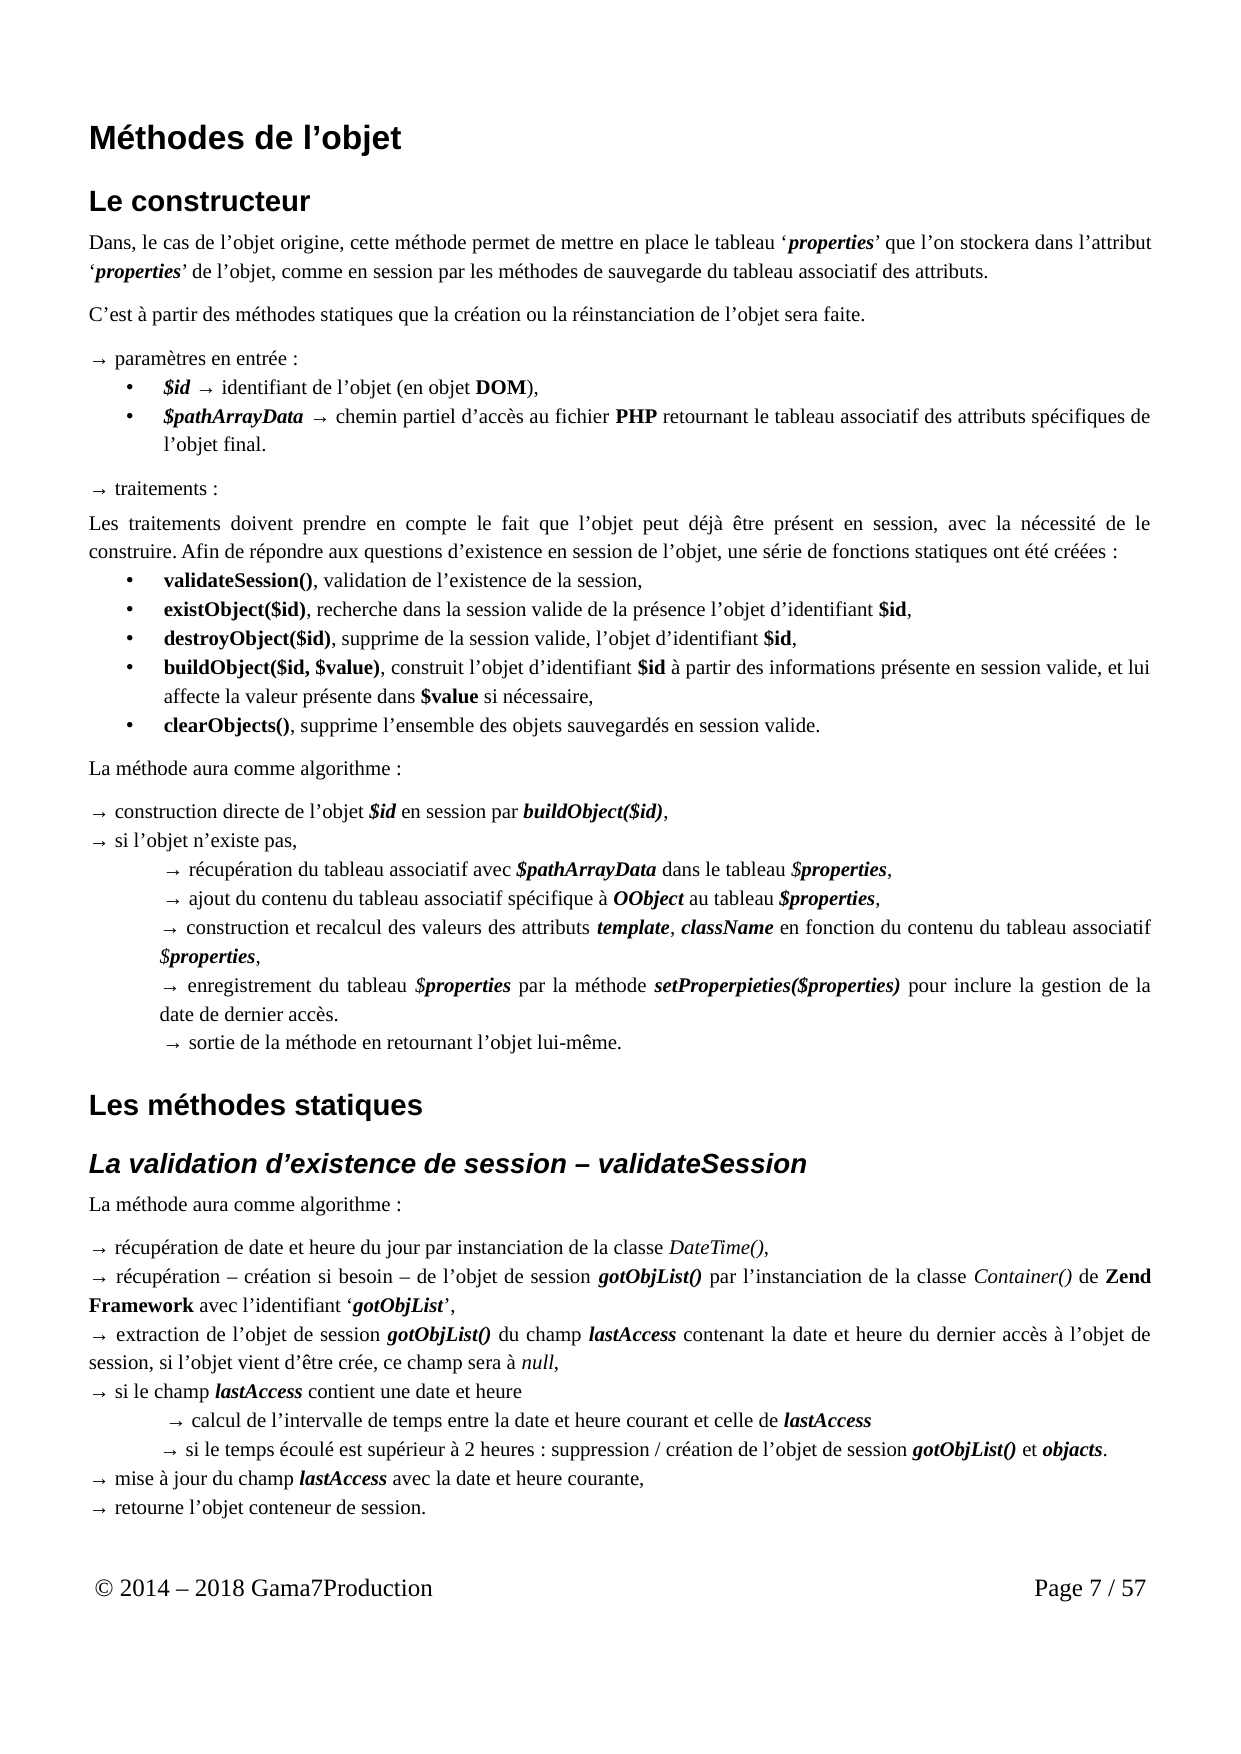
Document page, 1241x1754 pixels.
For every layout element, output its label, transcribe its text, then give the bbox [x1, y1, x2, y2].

text → mise à jour du champ lastAccess avec la date et heure courante, [88, 1466, 1152, 1490]
text → extraction de l’objet de session gotObjList() du champ lastAccess contenant la date et heure du dernier accès à l’objet de session, si l’objet vient d’être crée, ce champ sera à null, [88, 1321, 1152, 1374]
list $pathArrayData → chemin partiel d’accès au fichier PHP retournant le tableau associatif des attributs spécifiques de l’objet final. [126, 403, 1152, 456]
list existObject($id), recherche dans la session valide de la présence l’objet d’identifiant $id, [126, 597, 1152, 621]
text La méthode aura comme algorithme : [88, 756, 1152, 780]
text Les traitements doivent prendre en compte le fait que l’objet peut déjà être présent en session, avec la nécessité de le construire. Afin de répondre aux questions d’existence en session de l’objet, une série de fonctions statiques ont été créées : [88, 511, 1152, 563]
text → si le temps écoulé est supérieur à 2 heures : suppression / création de l’objet de session gotObjList() et objacts. [159, 1437, 1152, 1461]
text → ajout du contenu du tableau associatif spécifique à OObject au tableau $properties, [88, 886, 1152, 910]
list destroyObject($id), supprime de la session valide, l’objet d’identifiant $id, [126, 626, 1152, 650]
text → récupération – création si besoin – de l’objet de session gotObjList() par l’instanciation de la classe Container() de Zend Framework avec l’identifiant ‘gotObjList’, [88, 1264, 1152, 1317]
text → sortie de la méthode en retournant l’objet lui-même. [88, 1030, 1152, 1054]
list buildObject($id, $value), construit l’objet d’identifiant $id à partir des informations présente en session valide, et lui affecte la valeur présente dans $value si nécessaire, [126, 655, 1152, 708]
list clearObjects(), supprime l’ensemble des objets sauvegardés en session valide. [126, 713, 1152, 737]
text → si le champ lastAccess contient une date et heure [88, 1379, 1152, 1403]
subtitle Le constructeur [88, 184, 1152, 218]
text → enregistrement du tableau $properties par la méthode setProperpieties($properties) pour inclure la gestion de la date de dernier accès. [159, 973, 1152, 1026]
text → paramètres en entrée : [88, 346, 1152, 370]
text → calcul de l’intervalle de temps entre la date et heure courant et celle de lastAccess [88, 1408, 1152, 1432]
text → traitements : [88, 476, 1152, 500]
text → construction directe de l’objet $id en session par buildObject($id), [88, 799, 1152, 823]
subtitle La validation d’existence de session – validateSession [88, 1147, 1152, 1179]
text → récupération du tableau associatif avec $pathArrayData dans le tableau $properties, [88, 857, 1152, 881]
text → récupération de date et heure du jour par instanciation de la classe DateTime(), [88, 1235, 1152, 1259]
list validateSession(), validation de l’existence de la session, [126, 568, 1152, 592]
text → retourne l’objet conteneur de session. [88, 1494, 1152, 1519]
text C’est à partir des méthodes statiques que la création ou la réinstanciation de l’objet sera faite. [88, 302, 1152, 326]
list $id → identifiant de l’objet (en objet DOM), [126, 375, 1152, 399]
subtitle Les méthodes statiques [88, 1088, 1152, 1122]
text → si l’objet n’existe pas, [88, 828, 1152, 852]
text La méthode aura comme algorithme : [88, 1191, 1152, 1216]
text Dans, le cas de l’objet origine, cette méthode permet de mettre en place le tableau ‘properties’ que l’on stockera dans l’attribut ‘properties’ de l’objet, comme en session par les méthodes de sauvegarde du tableau associatif des attributs. [88, 230, 1152, 283]
text → construction et recalcul des valeurs des attributs template, className en fonction du contenu du tableau associatif $properties, [159, 915, 1152, 968]
subtitle Méthodes de l’objet [88, 118, 1152, 157]
